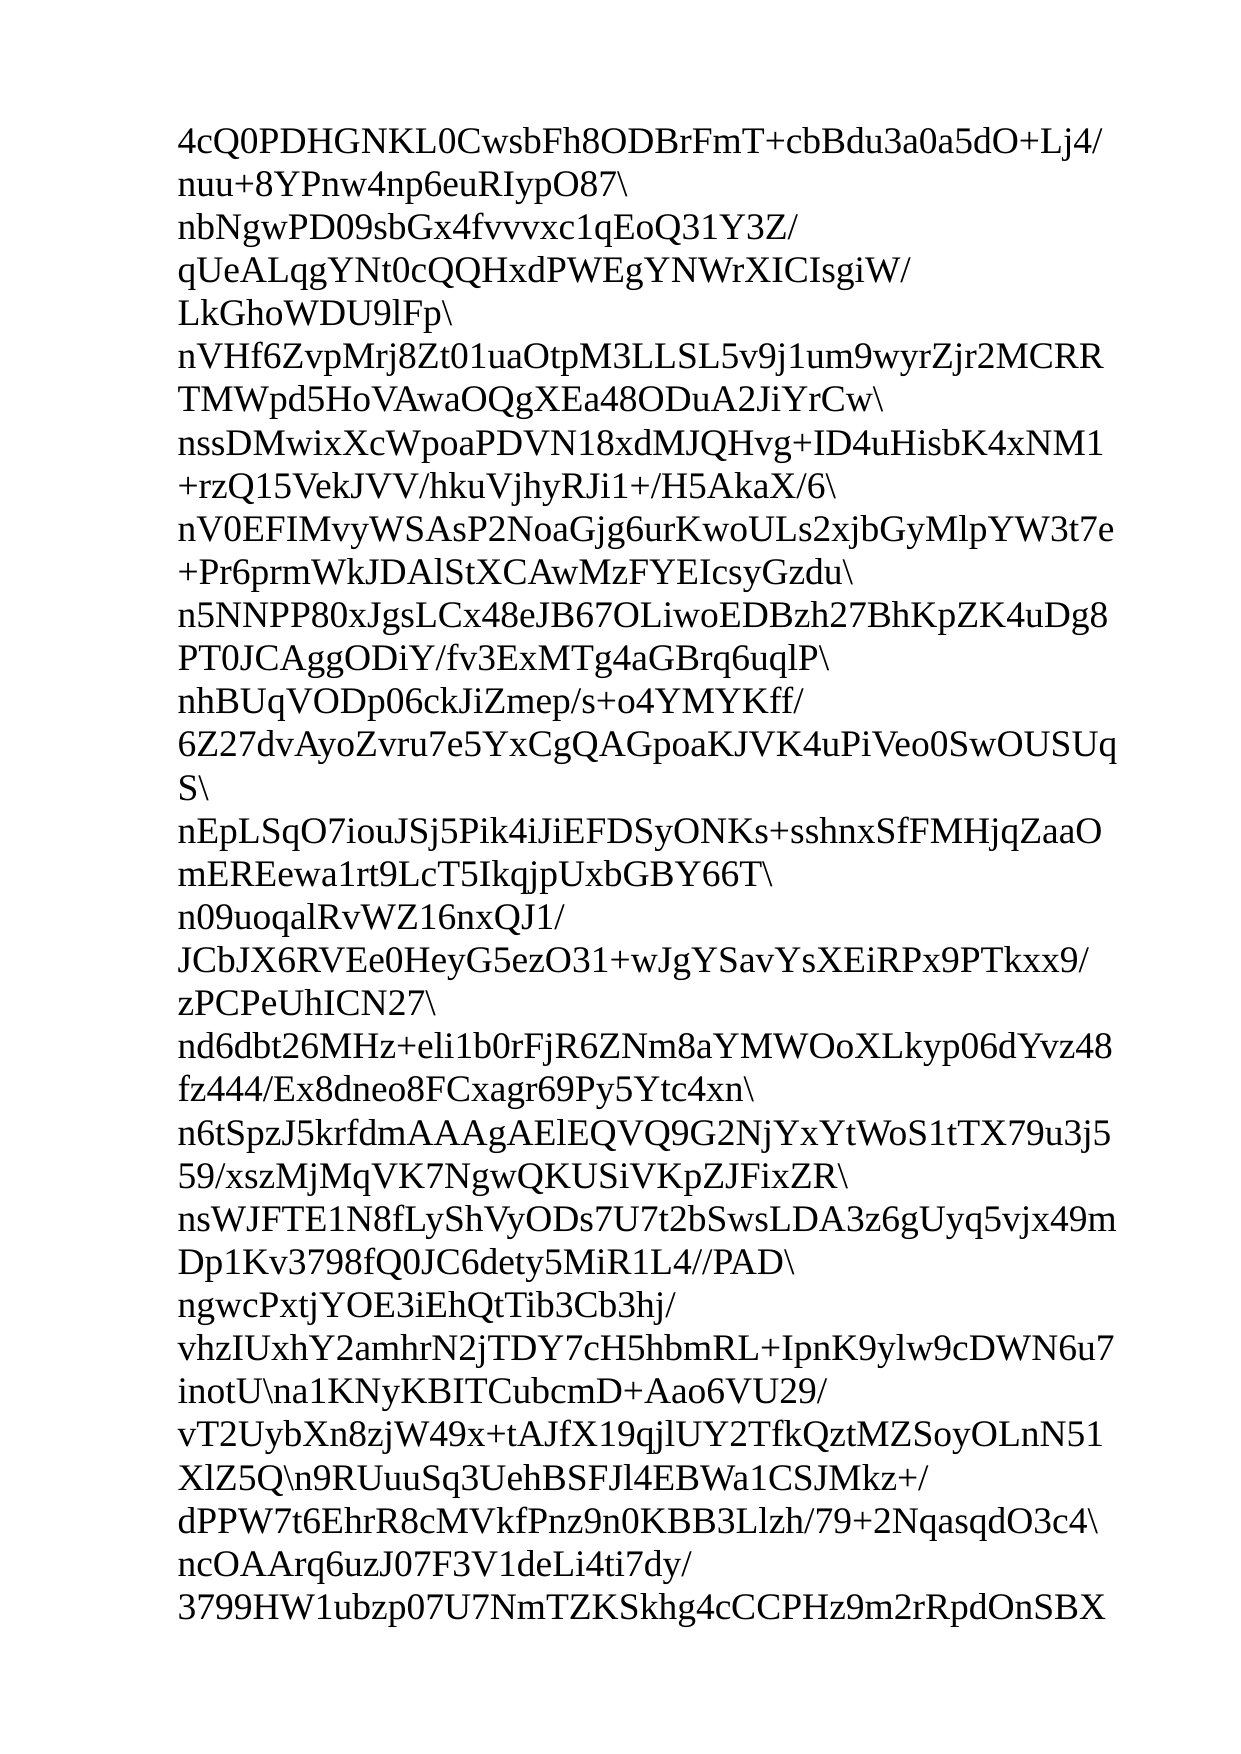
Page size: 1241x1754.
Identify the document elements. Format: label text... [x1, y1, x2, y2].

list 4cQ0PDHGNKL0CwsbFh8ODBrFmT+cbBdu3a0a5dO+Lj4/nuu+8YPnw4np6euRIypO87\nbNgwPD09sbGx4fvvvxc1qEoQ31Y3Z/qUeALqgYNt0cQQHxdPWEgYNWrXICIsgiW/LkGhoWDU9lFp\nVHf6ZvpMrj8Zt01uaOtpM3LLSL5v9j1um9wyrZjr2MCRRTMWpd5HoVAwaOQgXEa48ODuA2JiYrCw\nssDMwixXcWpoaPDVN18xdMJQHvg+ID4uHisbK4xNM1+rzQ15VekJVV/hkuVjhyRJi1+/H5AkaX/6\nV0EFIMvyWSAsP2NoaGjg6urKwoULs2xjbGyMlpYW3t7e+Pr6prmWkJDAlStXCAwMzFYEIcsyGzdu\n5NNPP80xJgsLCx48eJB67OLiwoEDBzh27BhKpZK4uDg8PT0JCAggODiY/fv3ExMTg4aGBrq6uqlP\nhBUqVODp06ckJiZmep/s+o4YMYKff/6Z27dvAyoZvru7e5YxCgQAGpoaKJVK4uPiVeo0SwOUSUqS\nEpLSqO7iouJSj5Pik4iJiEFDSyONKs+sshnxSfFMHjqZaaOmEREewa1rt9LcT5IkqjpUxbGBY66T\n09uoqalRvWZ16nxQJ1/JCbJX6RVEe0HeyG5ezO31+wJgYSavYsXEiRPx9PTkxx9/zPCPeUhICN27\nd6dbt26MHz+eli1b0rFjR6ZNm8aYMWOoXLkyp06dYvz48fz444/Ex8dneo8FCxagr69Py5Ytc4xn\n6tSpzJ5krfdmAAAgAElEQVQ9G2NjYxYtWoS1tTX79u3j559/xszMjMqVK7NgwQKUSiVKpZJFixZR\nsWJFTE1N8fLyShVyODs7U7t2bSwsLDA3z6gUyq5vjx49mDp1Kv3798fQ0JC6dety5MiR1L4//PAD\ngwcPxtjYOE3iEhQtTib3Cb3hj/vhzIUxhY2amhrN2jTDY7cH5hbmRL+IpnK9ylw9cDWN6u7inotU\na1KNyKBITCubcmD+Aao6VU29/vT2UybXn8zjW49x+tAJfX19qjlUY2TfkQztMZSoyOLnN51XlZ5Q\n9RUuuSq3UehBSFJl4EBWa1CSJMkz+/dPPW7t6EhrR8cMVkfPnz9n0KBB3Llzh/79+2NqasqdO3c4\ncOAArq6uzJ07F3V1deLi4ti7dy/3799HW1ubzp07U7NmTZKSkhg4cCCPHz9m2rRpdOnSBX [177, 118, 1122, 1627]
